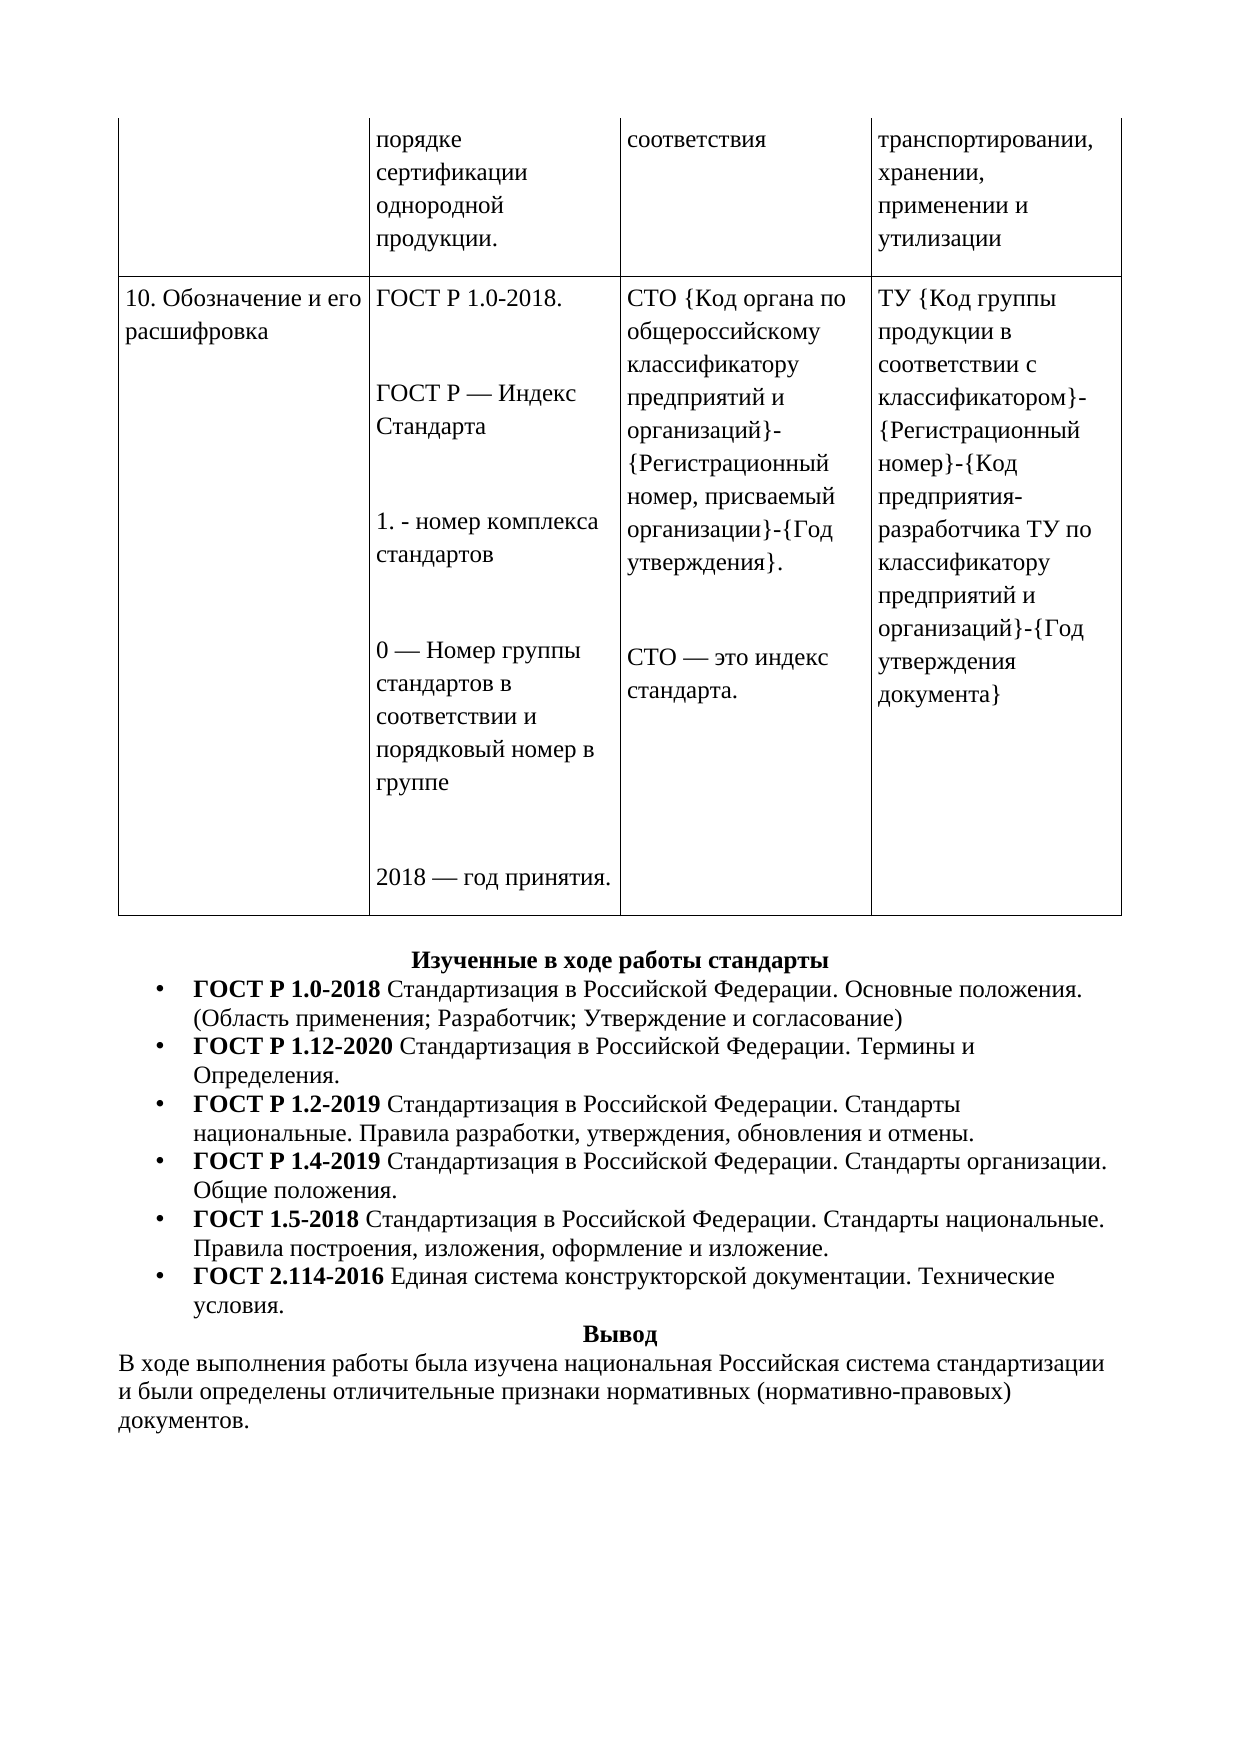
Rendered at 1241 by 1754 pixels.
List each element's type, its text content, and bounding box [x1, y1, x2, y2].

table_cell ТУ {Код группы продукции в соответствии с классификатором}-{Регистрационный номер}-{Код предприятия-разработчика ТУ по классификатору предприятий и организаций}-{Год утверждения документа} [872, 277, 1121, 915]
table_cell ГОСТ Р 1.0-2018. ГОСТ Р — Индекс Стандарта 1. - номер комплекса стандартов 0 — Номер группы стандартов в соответствии и порядковый номер в группе 2018 — год принятия. [370, 277, 620, 915]
table_cell соответствия [621, 118, 871, 276]
text Вывод [118, 1319, 1122, 1348]
table_cell порядке сертификации однородной продукции. [370, 118, 620, 276]
table_cell 10. Обозначение и его расшифровка [119, 277, 369, 915]
table_cell [119, 118, 369, 276]
text Изученные в ходе работы стандарты [118, 945, 1122, 974]
list ГОСТ Р 1.4-2019 Стандартизация в Российской Федерации. Стандарты организации. Общие положения. [156, 1146, 1122, 1204]
text В ходе выполнения работы была изучена национальная Российская система стандартизации и были определены отличительные признаки нормативных (нормативно-правовых) документов. [118, 1348, 1122, 1434]
list ГОСТ Р 1.2-2019 Стандартизация в Российской Федерации. Стандарты национальные. Правила разработки, утверждения, обновления и отмены. [156, 1089, 1122, 1146]
table_cell СТО {Код органа по общероссийскому классификатору предприятий и организаций}-{Регистрационный номер, присваемый организации}-{Год утверждения}. СТО — это индекс стандарта. [621, 277, 871, 915]
list ГОСТ Р 1.12-2020 Стандартизация в Российской Федерации. Термины и Определения. [156, 1031, 1122, 1089]
table_cell транспортировании, хранении, применении и утилизации [872, 118, 1121, 276]
list ГОСТ 2.114-2016 Единая система конструкторской документации. Технические условия. [156, 1261, 1122, 1319]
list ГОСТ 1.5-2018 Стандартизация в Российской Федерации. Стандарты национальные. Правила построения, изложения, оформление и изложение. [156, 1204, 1122, 1261]
list ГОСТ Р 1.0-2018 Стандартизация в Российской Федерации. Основные положения. (Область применения; Разработчик; Утверждение и согласование) [156, 974, 1122, 1031]
